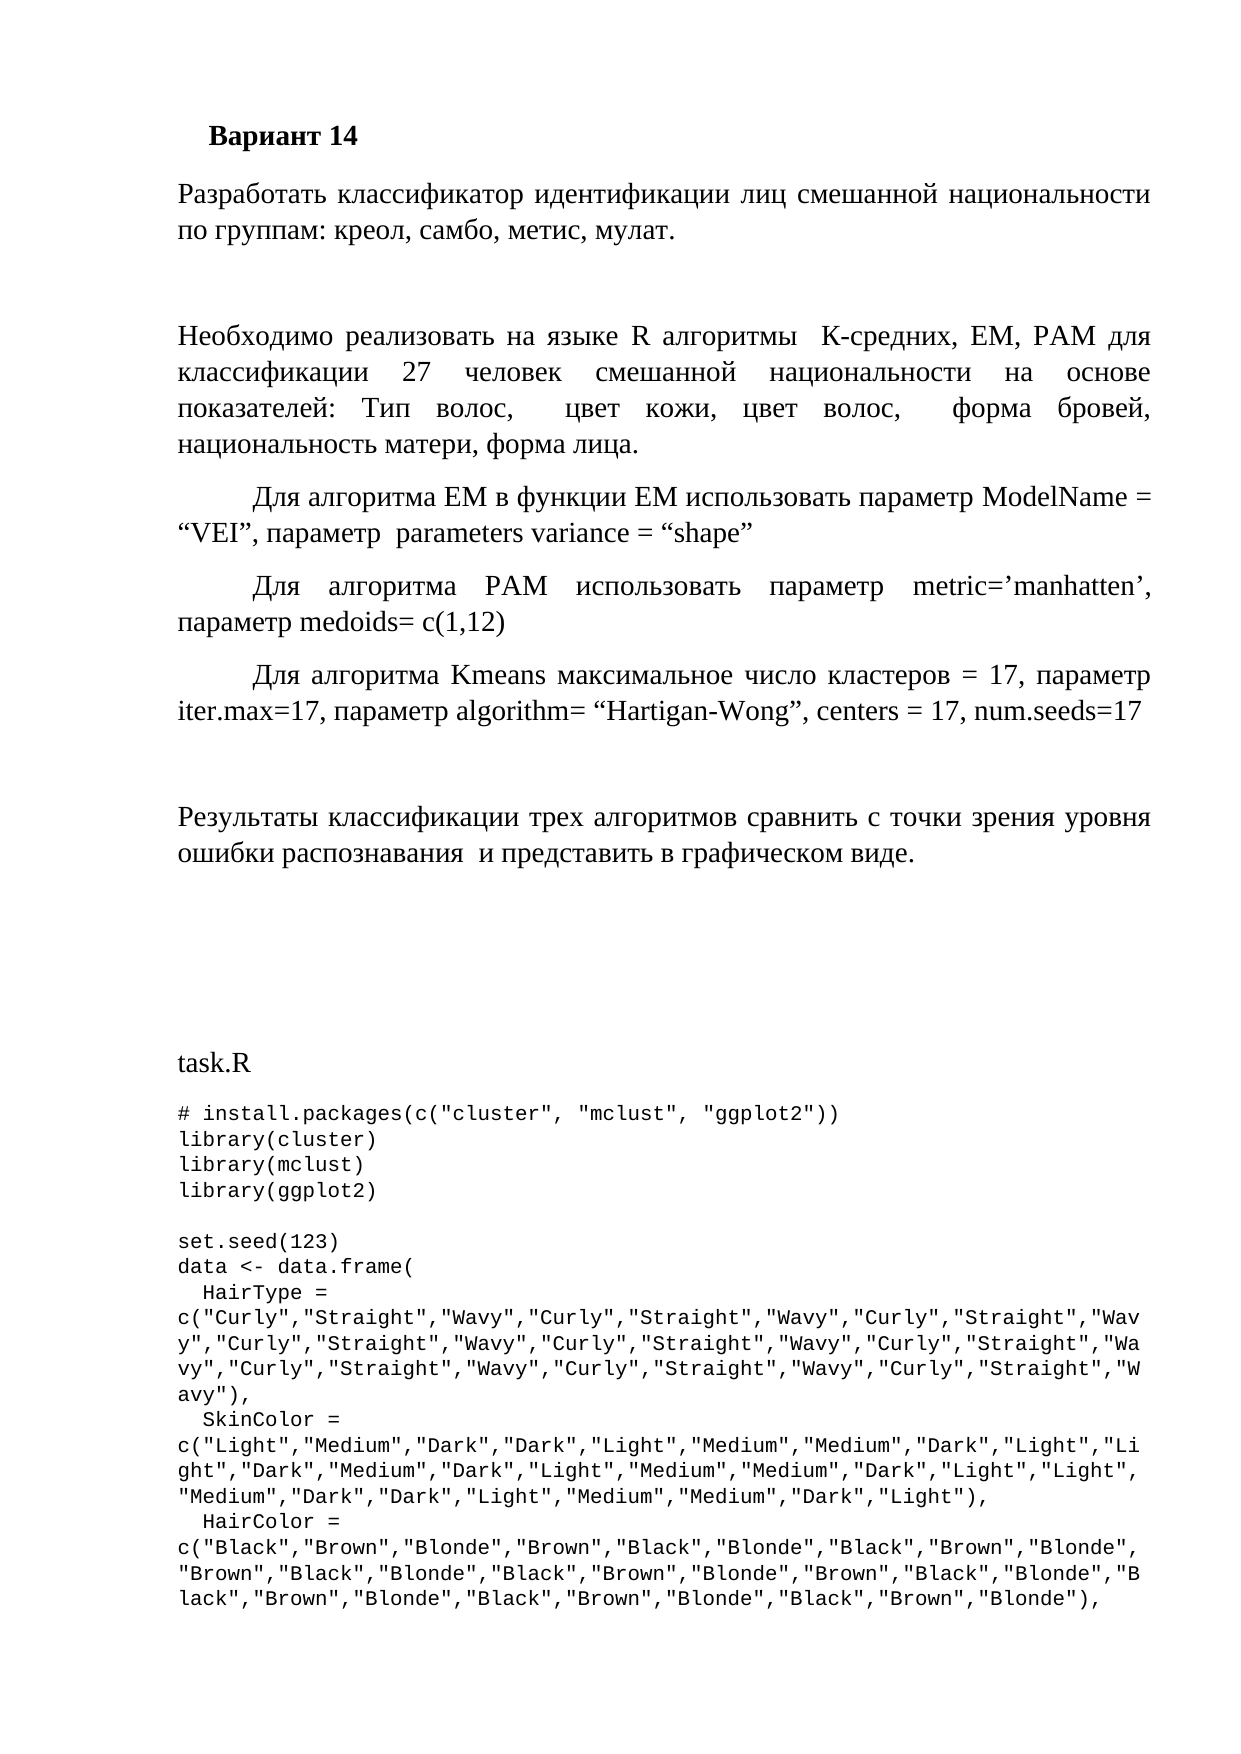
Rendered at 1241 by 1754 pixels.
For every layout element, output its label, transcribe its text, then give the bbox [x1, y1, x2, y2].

text task.R [177, 1045, 1091, 1079]
text HairColor = c("Black","Brown","Blonde","Brown","Black","Blonde","Black","Brown","Blonde","Brown","Black","Blonde","Black","Brown","Blonde","Brown","Black","Blonde","Black","Brown","Blonde","Black","Brown","Blonde","Black","Brown","Blonde"), [177, 1512, 1152, 1612]
text # install.packages(c("cluster", "mclust", "ggplot2")) [177, 1103, 1152, 1127]
text Разработать классификатор идентификации лиц смешанной национальности по группам: креол, самбо, метис, мулат. [177, 176, 1152, 246]
text Для алгоритма Kmeans максимальное число кластеров = 17, параметр iter.max=17, параметр algorithm= “Hartigan-Wong”, centers = 17, num.seeds=17 [177, 657, 1152, 727]
text Для алгоритма РАМ использовать параметр metric=’manhatten’, параметр medoids= c(1,12) [177, 568, 1152, 638]
text library(ggplot2) [177, 1180, 1152, 1203]
text Вариант 14 [177, 118, 1091, 152]
text set.seed(123) [177, 1231, 1152, 1254]
text Необходимо реализовать на языке R алгоритмы К-средних, ЕМ, РАМ для классификации 27 человек смешанной национальности на основе показателей: Тип волос, цвет кожи, цвет волос, форма бровей, национальность матери, форма лица. [177, 318, 1152, 460]
text library(mclust) [177, 1154, 1152, 1178]
text SkinColor = c("Light","Medium","Dark","Dark","Light","Medium","Medium","Dark","Light","Light","Dark","Medium","Dark","Light","Medium","Medium","Dark","Light","Light","Medium","Dark","Dark","Light","Medium","Medium","Dark","Light"), [177, 1409, 1152, 1510]
text library(cluster) [177, 1129, 1152, 1152]
text Результаты классификации трех алгоритмов сравнить с точки зрения уровня ошибки распознавания и представить в графическом виде. [177, 799, 1152, 868]
text HairType = c("Curly","Straight","Wavy","Curly","Straight","Wavy","Curly","Straight","Wavy","Curly","Straight","Wavy","Curly","Straight","Wavy","Curly","Straight","Wavy","Curly","Straight","Wavy","Curly","Straight","Wavy","Curly","Straight","Wavy"), [177, 1282, 1152, 1408]
text data <- data.frame( [177, 1256, 1152, 1280]
text Для алгоритма ЕМ в функции ЕМ использовать параметр ModelName = “VEI”, параметр parameters variance = “shape” [177, 479, 1152, 549]
